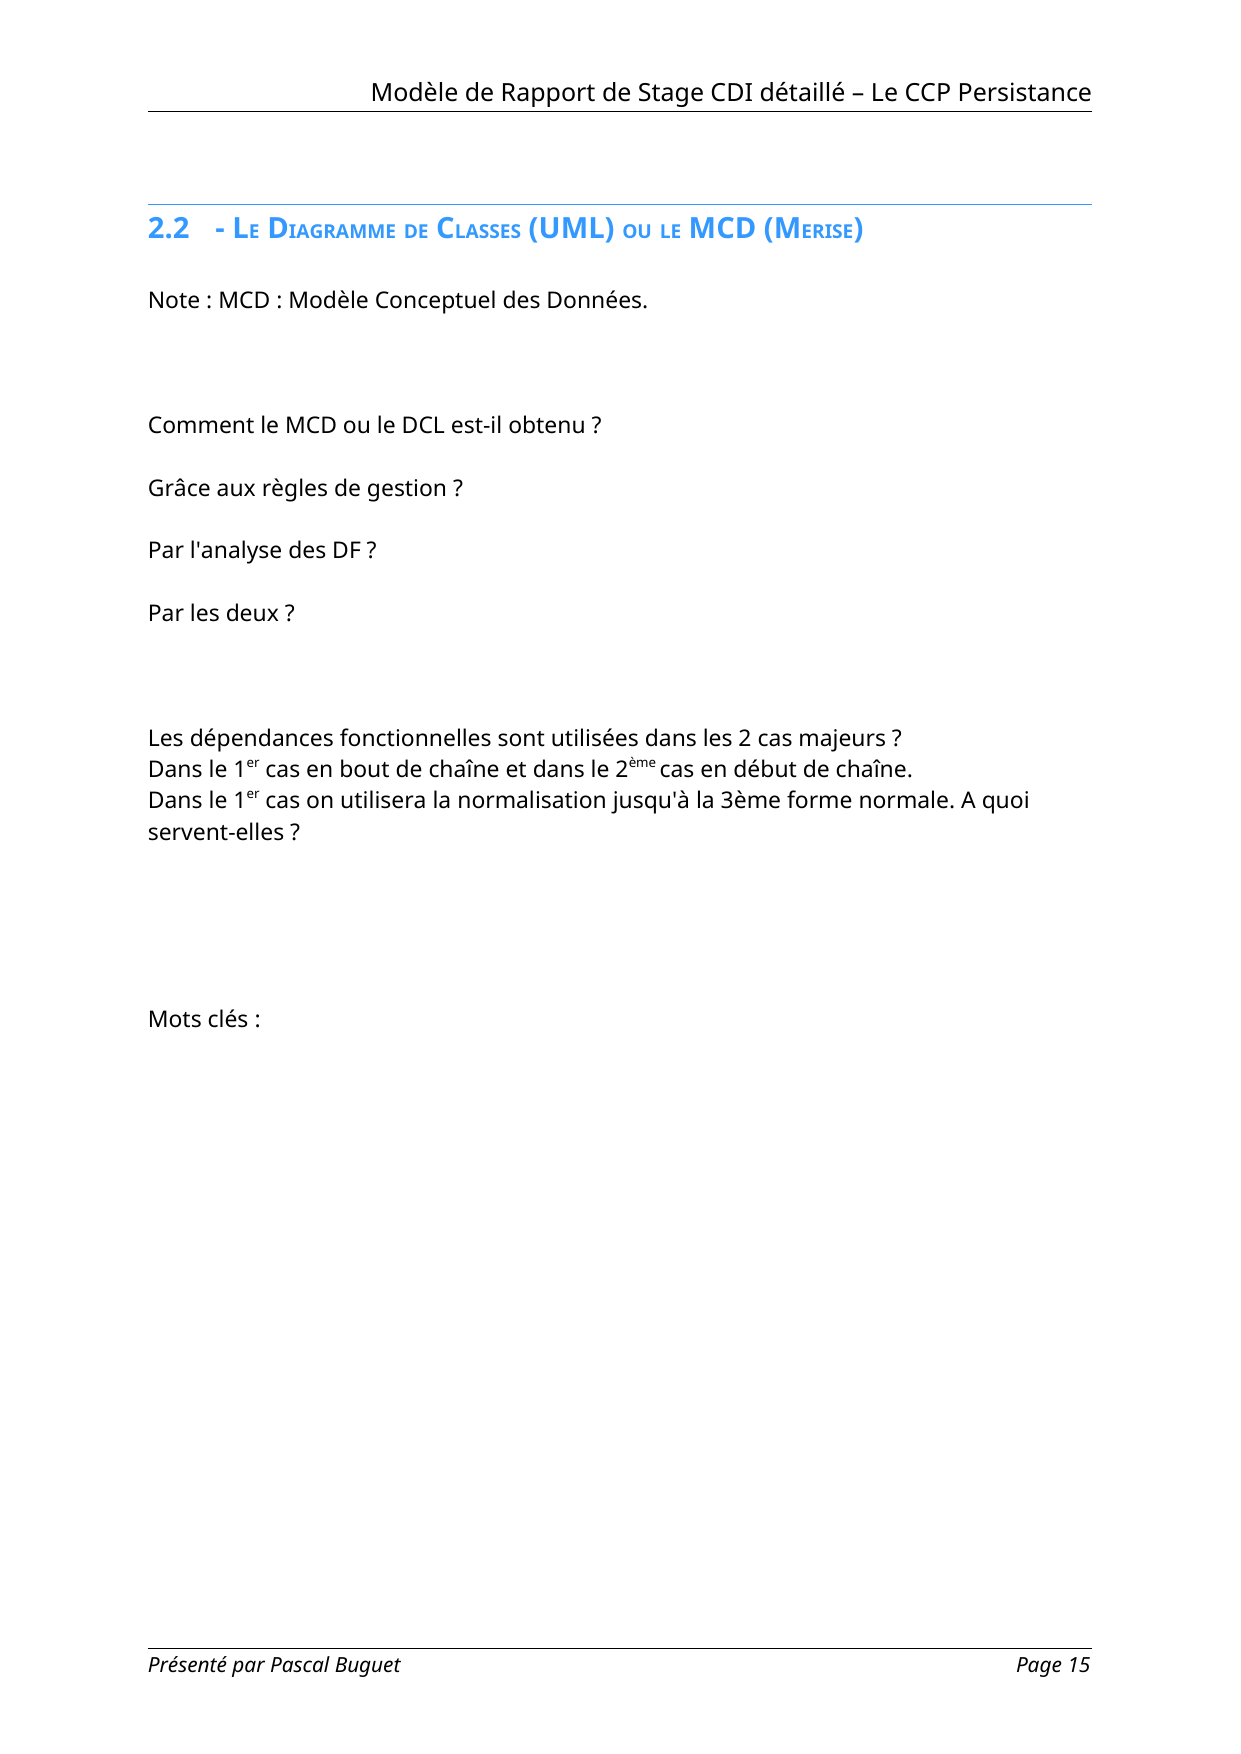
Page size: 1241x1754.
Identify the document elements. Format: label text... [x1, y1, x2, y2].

text Par l'analyse des DF ? [148, 534, 1092, 566]
text Les dépendances fonctionnelles sont utilisées dans les 2 cas majeurs ? [148, 722, 1092, 753]
text Note : MCD : Modèle Conceptuel des Données. [148, 284, 1092, 316]
text Dans le 1er cas en bout de chaîne et dans le 2ème cas en début de chaîne. [148, 753, 1092, 784]
text Par les deux ? [148, 597, 1092, 628]
text Dans le 1er cas on utilisera la normalisation jusqu'à la 3ème forme normale. A quoi servent-elles ? [148, 784, 1092, 847]
text Comment le MCD ou le DCL est-il obtenu ? [148, 409, 1092, 441]
subtitle - Le Diagramme de Classes (UML) ou le MCD (Merise) [148, 205, 1092, 247]
text Mots clés : [148, 1003, 1092, 1034]
text Grâce aux règles de gestion ? [148, 472, 1092, 503]
